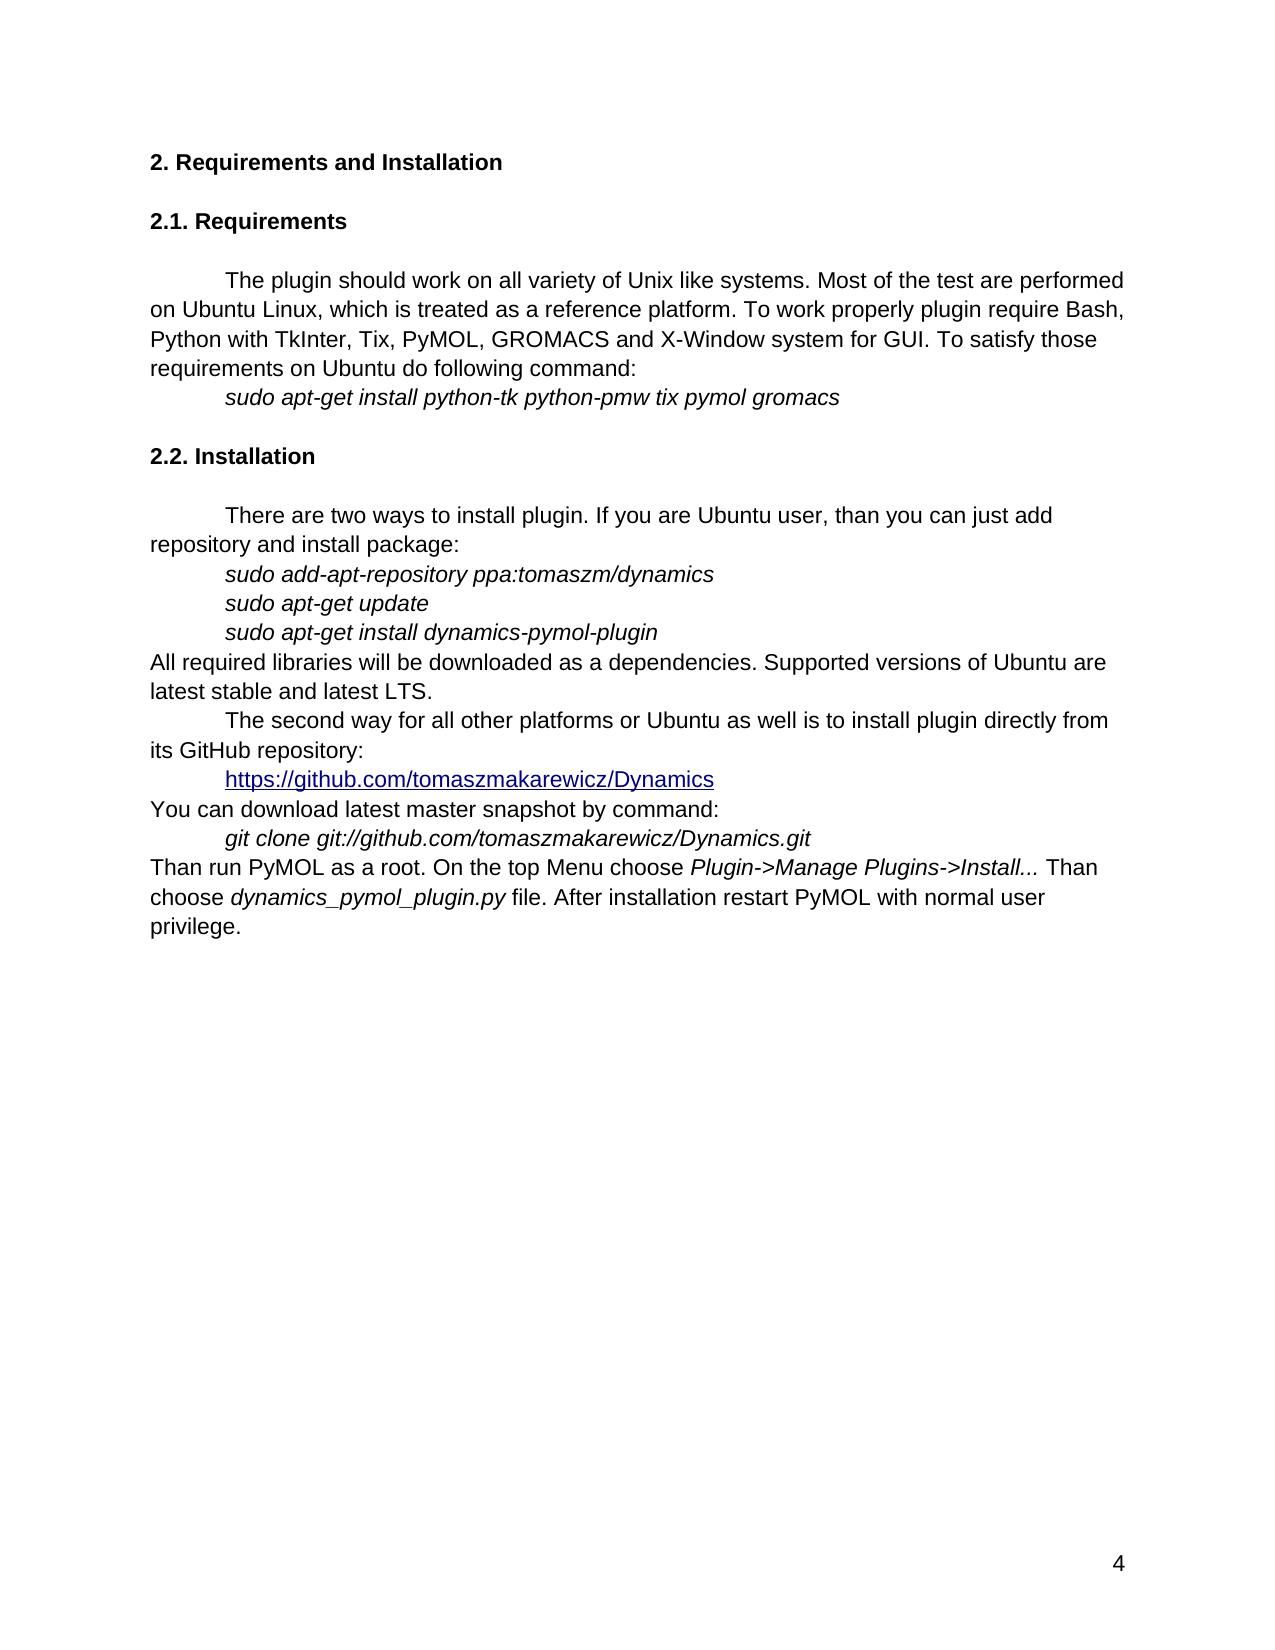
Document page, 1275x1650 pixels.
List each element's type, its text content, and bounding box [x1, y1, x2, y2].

text sudo apt-get install python-tk python-pmw tix pymol gromacs [150, 385, 1125, 411]
text You can download latest master snapshot by command: [150, 796, 1125, 822]
text All required libraries will be downloaded as a dependencies. Supported versions of Ubuntu are latest stable and latest LTS. [150, 649, 1125, 704]
text Than run PyMOL as a root. On the top Menu choose Plugin->Manage Plugins->Install... Than choose dynamics_pymol_plugin.py file. After installation restart PyMOL with normal user privilege. [150, 855, 1125, 939]
text sudo apt-get install dynamics-pymol-plugin [150, 620, 1125, 646]
text sudo add-apt-repository ppa:tomaszm/dynamics [150, 561, 1125, 587]
text 2.2. Installation [150, 444, 1125, 469]
text The second way for all other platforms or Ubuntu as well is to install plugin directly from its GitHub repository: [150, 708, 1125, 763]
text git clone git://github.com/tomaszmakarewicz/Dynamics.git [150, 826, 1125, 851]
text The plugin should work on all variety of Unix like systems. Most of the test are performed on Ubuntu Linux, which is treated as a reference platform. To work properly plugin require Bash, Python with TkInter, Tix, PyMOL, GROMACS and X-Window system for GUI. To satisfy those requirements on Ubuntu do following command: [150, 267, 1125, 381]
text 2. Requirements and Installation [150, 150, 1125, 176]
text There are two ways to install plugin. If you are Ubuntu user, than you can just add repository and install package: [150, 502, 1125, 557]
text https://github.com/tomaszmakarewicz/Dynamics [150, 767, 1125, 792]
text 2.1. Requirements [150, 209, 1125, 234]
text sudo apt-get update [150, 591, 1125, 616]
